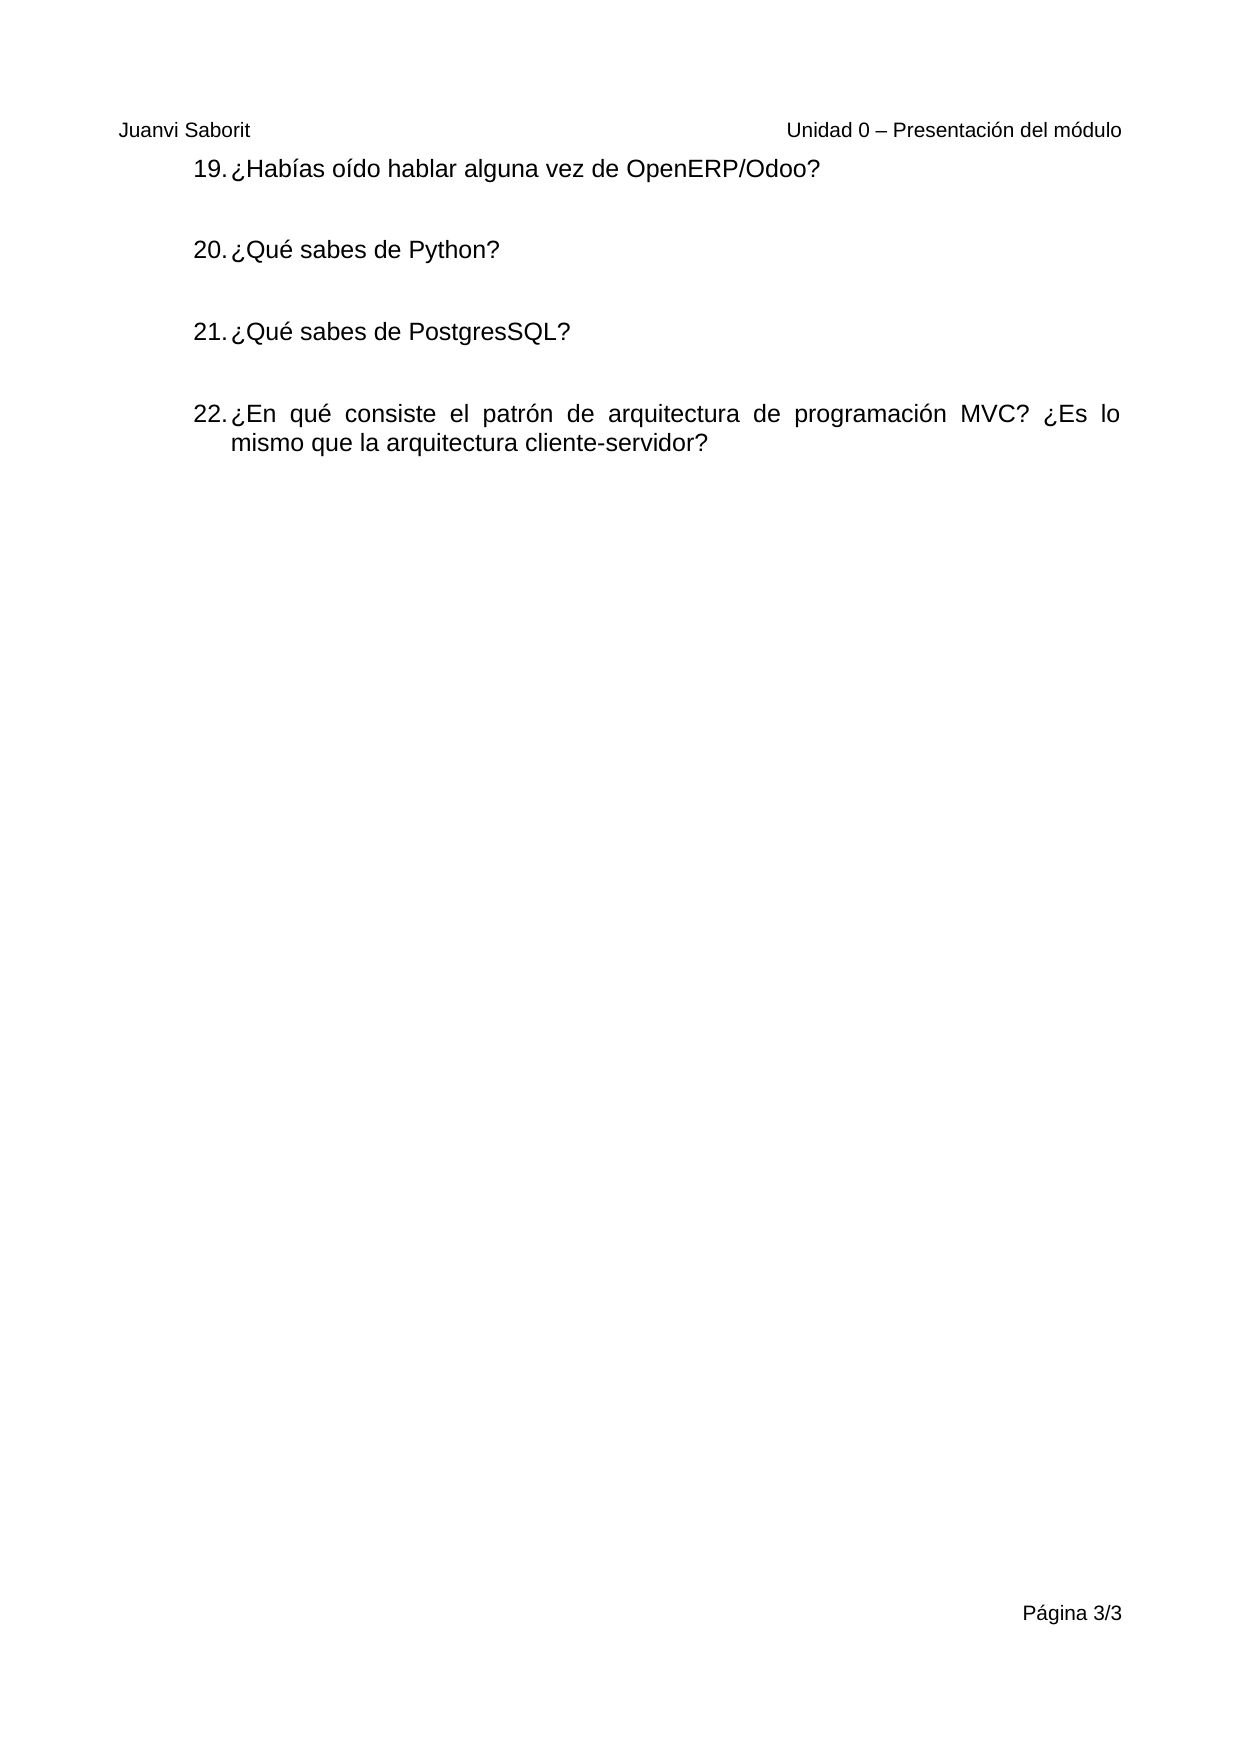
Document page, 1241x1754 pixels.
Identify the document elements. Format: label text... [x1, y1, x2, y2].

list ¿En qué consiste el patrón de arquitectura de programación MVC? ¿Es lo mismo que la arquitectura cliente-servidor? [193, 399, 1122, 457]
list ¿Qué sabes de Python? [193, 235, 1122, 264]
list ¿Qué sabes de PostgresSQL? [193, 317, 1122, 346]
list ¿Habías oído hablar alguna vez de OpenERP/Odoo? [193, 153, 1122, 182]
